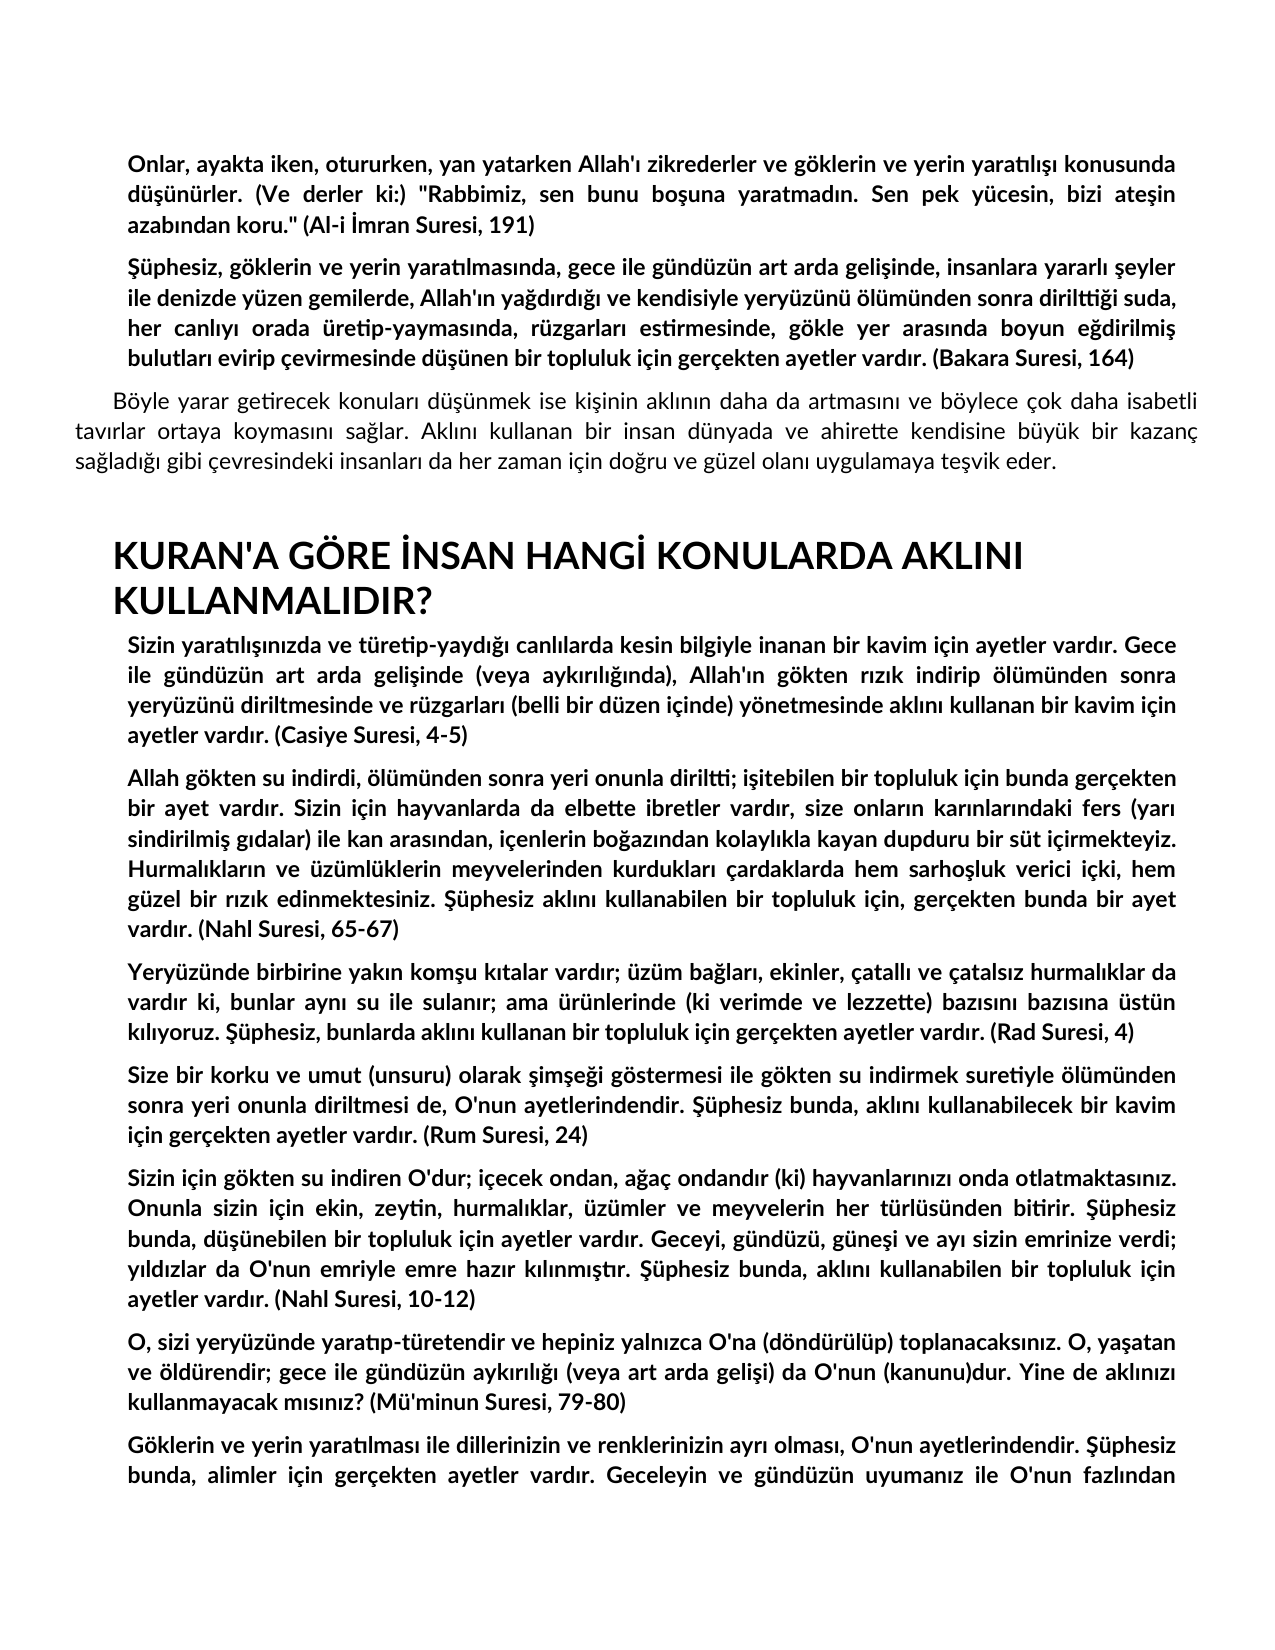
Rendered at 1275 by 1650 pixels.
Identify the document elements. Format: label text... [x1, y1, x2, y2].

text Göklerin ve yerin yaratılması ile dillerinizin ve renklerinizin ayrı olması, O'nun ayetlerindendir. Şüphesiz bunda, alimler için gerçekten ayetler vardır. Geceleyin ve gündüzün uyumanız ile O'nun fazlından [127, 1431, 1177, 1488]
text Onlar, ayakta iken, otururken, yan yatarken Allah'ı zikrederler ve göklerin ve yerin yaratılışı konusunda düşünürler. (Ve derler ki:) "Rabbimiz, sen bunu boşuna yaratmadın. Sen pek yücesin, bizi ateşin azabından koru." (Al-i İmran Suresi, 191) [127, 150, 1177, 238]
text Sizin için gökten su indiren O'dur; içecek ondan, ağaç ondandır (ki) hayvanlarınızı onda otlatmaktasınız. Onunla sizin için ekin, zeytin, hurmalıklar, üzümler ve meyvelerin her türlüsünden bitirir. Şüphesiz bunda, düşünebilen bir topluluk için ayetler vardır. Geceyi, gündüzü, güneşi ve ayı sizin emrinize verdi; yıldızlar da O'nun emriyle emre hazır kılınmıştır. Şüphesiz bunda, aklını kullanabilen bir topluluk için ayetler vardır. (Nahl Suresi, 10-12) [127, 1164, 1177, 1312]
text Yeryüzünde birbirine yakın komşu kıtalar vardır; üzüm bağları, ekinler, çatallı ve çatalsız hurmalıklar da vardır ki, bunlar aynı su ile sulanır; ama ürünlerinde (ki verimde ve lezzette) bazısını bazısına üstün kılıyoruz. Şüphesiz, bunlarda aklını kullanan bir topluluk için gerçekten ayetler vardır. (Rad Suresi, 4) [127, 958, 1177, 1046]
text O, sizi yeryüzünde yaratıp-türetendir ve hepiniz yalnızca O'na (döndürülüp) toplanacaksınız. O, yaşatan ve öldürendir; gece ile gündüzün aykırılığı (veya art arda gelişi) da O'nun (kanunu)dur. Yine de aklınızı kullanmayacak mısınız? (Mü'minun Suresi, 79-80) [127, 1327, 1177, 1415]
text Sizin yaratılışınızda ve türetip-yaydığı canlılarda kesin bilgiyle inanan bir kavim için ayetler vardır. Gece ile gündüzün art arda gelişinde (veya aykırılığında), Allah'ın gökten rızık indirip ölümünden sonra yeryüzünü diriltmesinde ve rüzgarları (belli bir düzen içinde) yönetmesinde aklını kullanan bir kavim için ayetler vardır. (Casiye Suresi, 4-5) [127, 631, 1177, 749]
text Allah gökten su indirdi, ölümünden sonra yeri onunla diriltti; işitebilen bir topluluk için bunda gerçekten bir ayet vardır. Sizin için hayvanlarda da elbette ibretler vardır, size onların karınlarındaki fers (yarı sindirilmiş gıdalar) ile kan arasından, içenlerin boğazından kolaylıkla kayan dupduru bir süt içirmekteyiz. Hurmalıkların ve üzümlüklerin meyvelerinden kurdukları çardaklarda hem sarhoşluk verici içki, hem güzel bir rızık edinmektesiniz. Şüphesiz aklını kullanabilen bir topluluk için, gerçekten bunda bir ayet vardır. (Nahl Suresi, 65-67) [127, 764, 1177, 942]
subtitle KURAN'A GÖRE İNSAN HANGİ KONULARDA AKLINI KULLANMALIDIR? [112, 532, 1200, 622]
text Size bir korku ve umut (unsuru) olarak şimşeği göstermesi ile gökten su indirmek suretiyle ölümünden sonra yeri onunla diriltmesi de, O'nun ayetlerindendir. Şüphesiz bunda, aklını kullanabilecek bir kavim için gerçekten ayetler vardır. (Rum Suresi, 24) [127, 1061, 1177, 1149]
text Şüphesiz, göklerin ve yerin yaratılmasında, gece ile gündüzün art arda gelişinde, insanlara yararlı şeyler ile denizde yüzen gemilerde, Allah'ın yağdırdığı ve kendisiyle yeryüzünü ölümünden sonra dirilttiği suda, her canlıyı orada üretip-yaymasında, rüzgarları estirmesinde, gökle yer arasında boyun eğdirilmiş bulutları evirip çevirmesinde düşünen bir topluluk için gerçekten ayetler vardır. (Bakara Suresi, 164) [127, 253, 1177, 371]
text Böyle yarar getirecek konuları düşünmek ise kişinin aklının daha da artmasını ve böylece çok daha isabetli tavırlar ortaya koymasını sağlar. Aklını kullanan bir insan dünyada ve ahirette kendisine büyük bir kazanç sağladığı gibi çevresindeki insanları da her zaman için doğru ve güzel olanı uygulamaya teşvik eder. [75, 386, 1200, 474]
